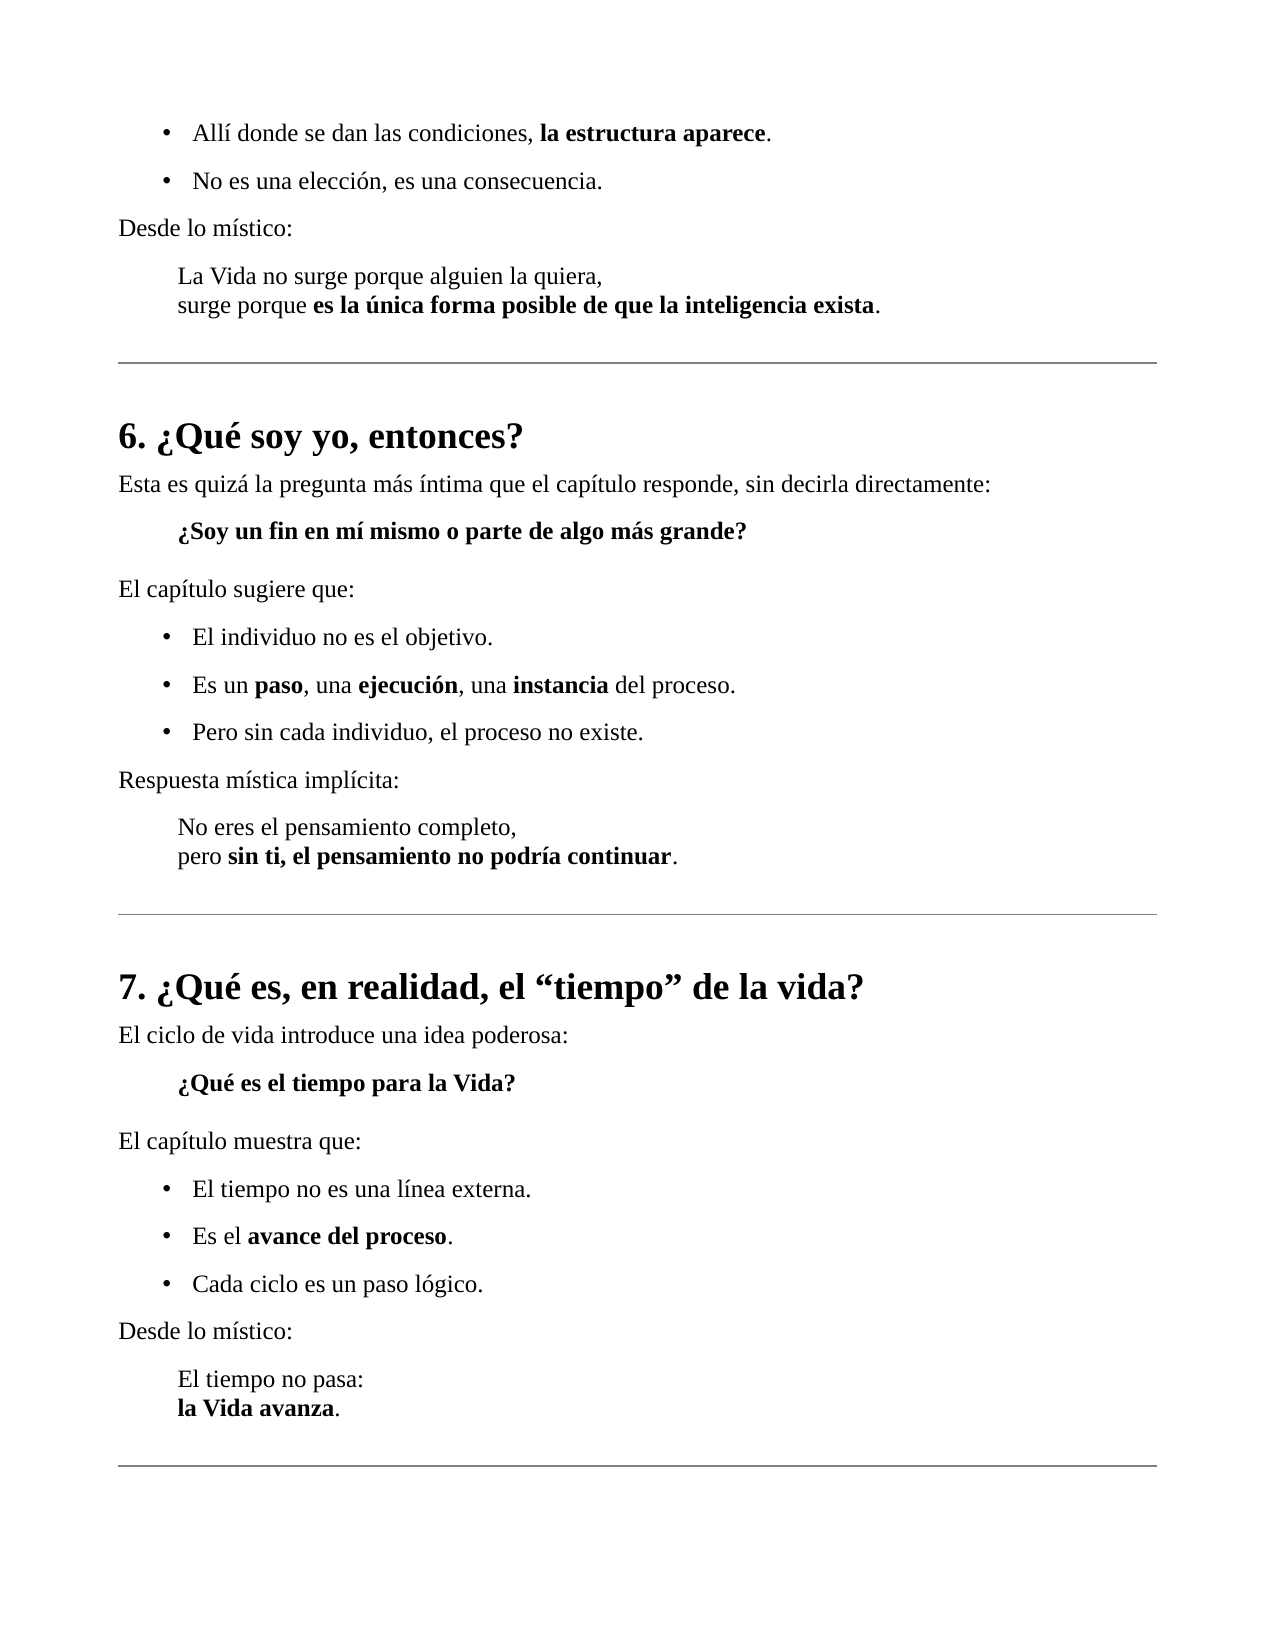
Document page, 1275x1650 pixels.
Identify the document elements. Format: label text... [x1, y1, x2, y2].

text No eres el pensamiento completo, pero sin ti, el pensamiento no podría continuar. [177, 812, 1098, 870]
list Es el avance del proceso. [162, 1221, 1157, 1250]
text La Vida no surge porque alguien la quiera, surge porque es la única forma posible de que la inteligencia exista. [177, 261, 1098, 318]
text Esta es quizá la pregunta más íntima que el capítulo responde, sin decirla directamente: [118, 469, 1157, 497]
list El individuo no es el objetivo. [162, 622, 1157, 651]
list No es una elección, es una consecuencia. [162, 166, 1157, 194]
text El tiempo no pasa: la Vida avanza. [177, 1364, 1098, 1422]
subtitle 6. ¿Qué soy yo, entonces? [118, 413, 1157, 456]
text Desde lo místico: [118, 213, 1157, 242]
list Cada ciclo es un paso lógico. [162, 1269, 1157, 1298]
text El capítulo muestra que: [118, 1126, 1157, 1155]
text ¿Qué es el tiempo para la Vida? [177, 1068, 1098, 1097]
subtitle 7. ¿Qué es, en realidad, el “tiempo” de la vida? [118, 964, 1157, 1008]
list Allí donde se dan las condiciones, la estructura aparece. [162, 118, 1157, 147]
text El ciclo de vida introduce una idea poderosa: [118, 1020, 1157, 1049]
text Respuesta mística implícita: [118, 765, 1157, 794]
text Desde lo místico: [118, 1316, 1157, 1345]
list El tiempo no es una línea externa. [162, 1174, 1157, 1202]
text ¿Soy un fin en mí mismo o parte de algo más grande? [177, 516, 1098, 545]
list Pero sin cada individuo, el proceso no existe. [162, 717, 1157, 746]
text El capítulo sugiere que: [118, 574, 1157, 603]
list Es un paso, una ejecución, una instancia del proceso. [162, 670, 1157, 698]
